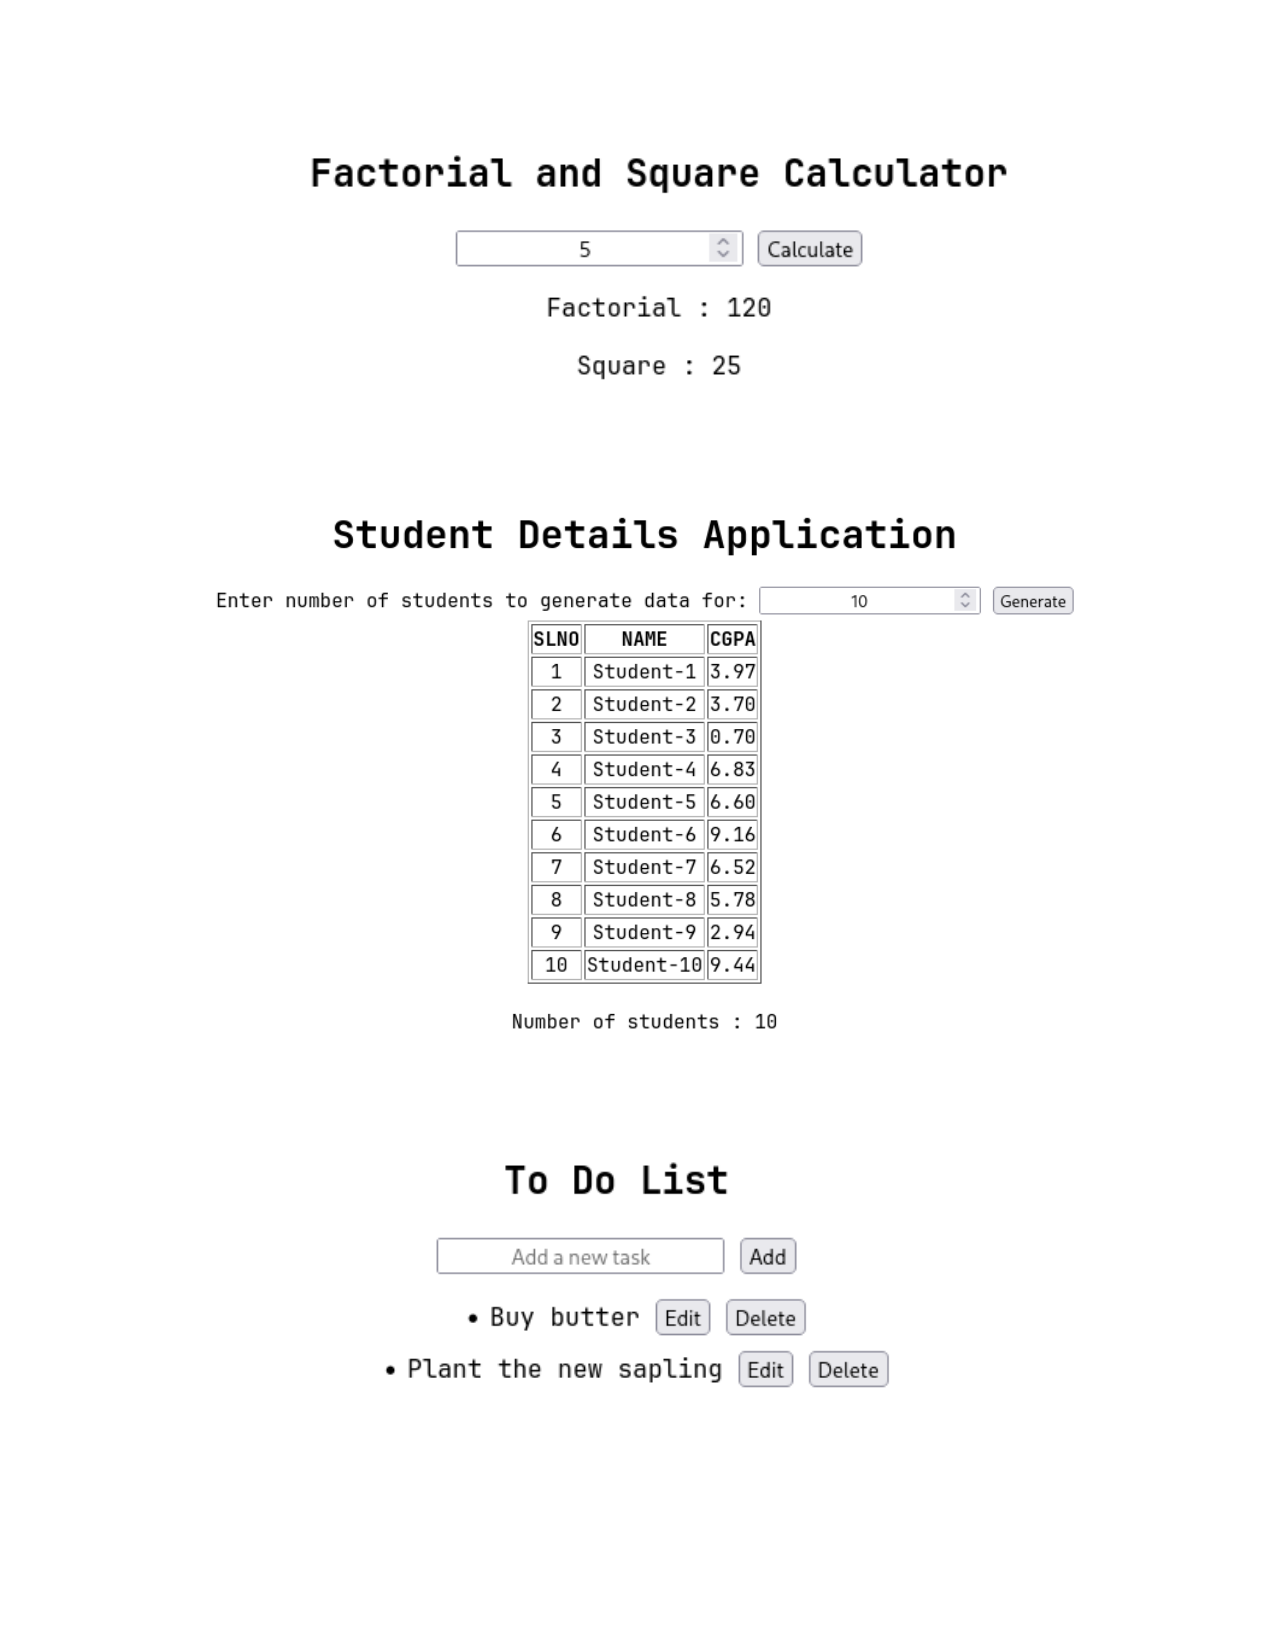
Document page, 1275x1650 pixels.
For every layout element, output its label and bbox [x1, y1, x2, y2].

picture [282, 1126, 1008, 1411]
picture [148, 118, 1127, 406]
picture [118, 483, 1157, 1043]
